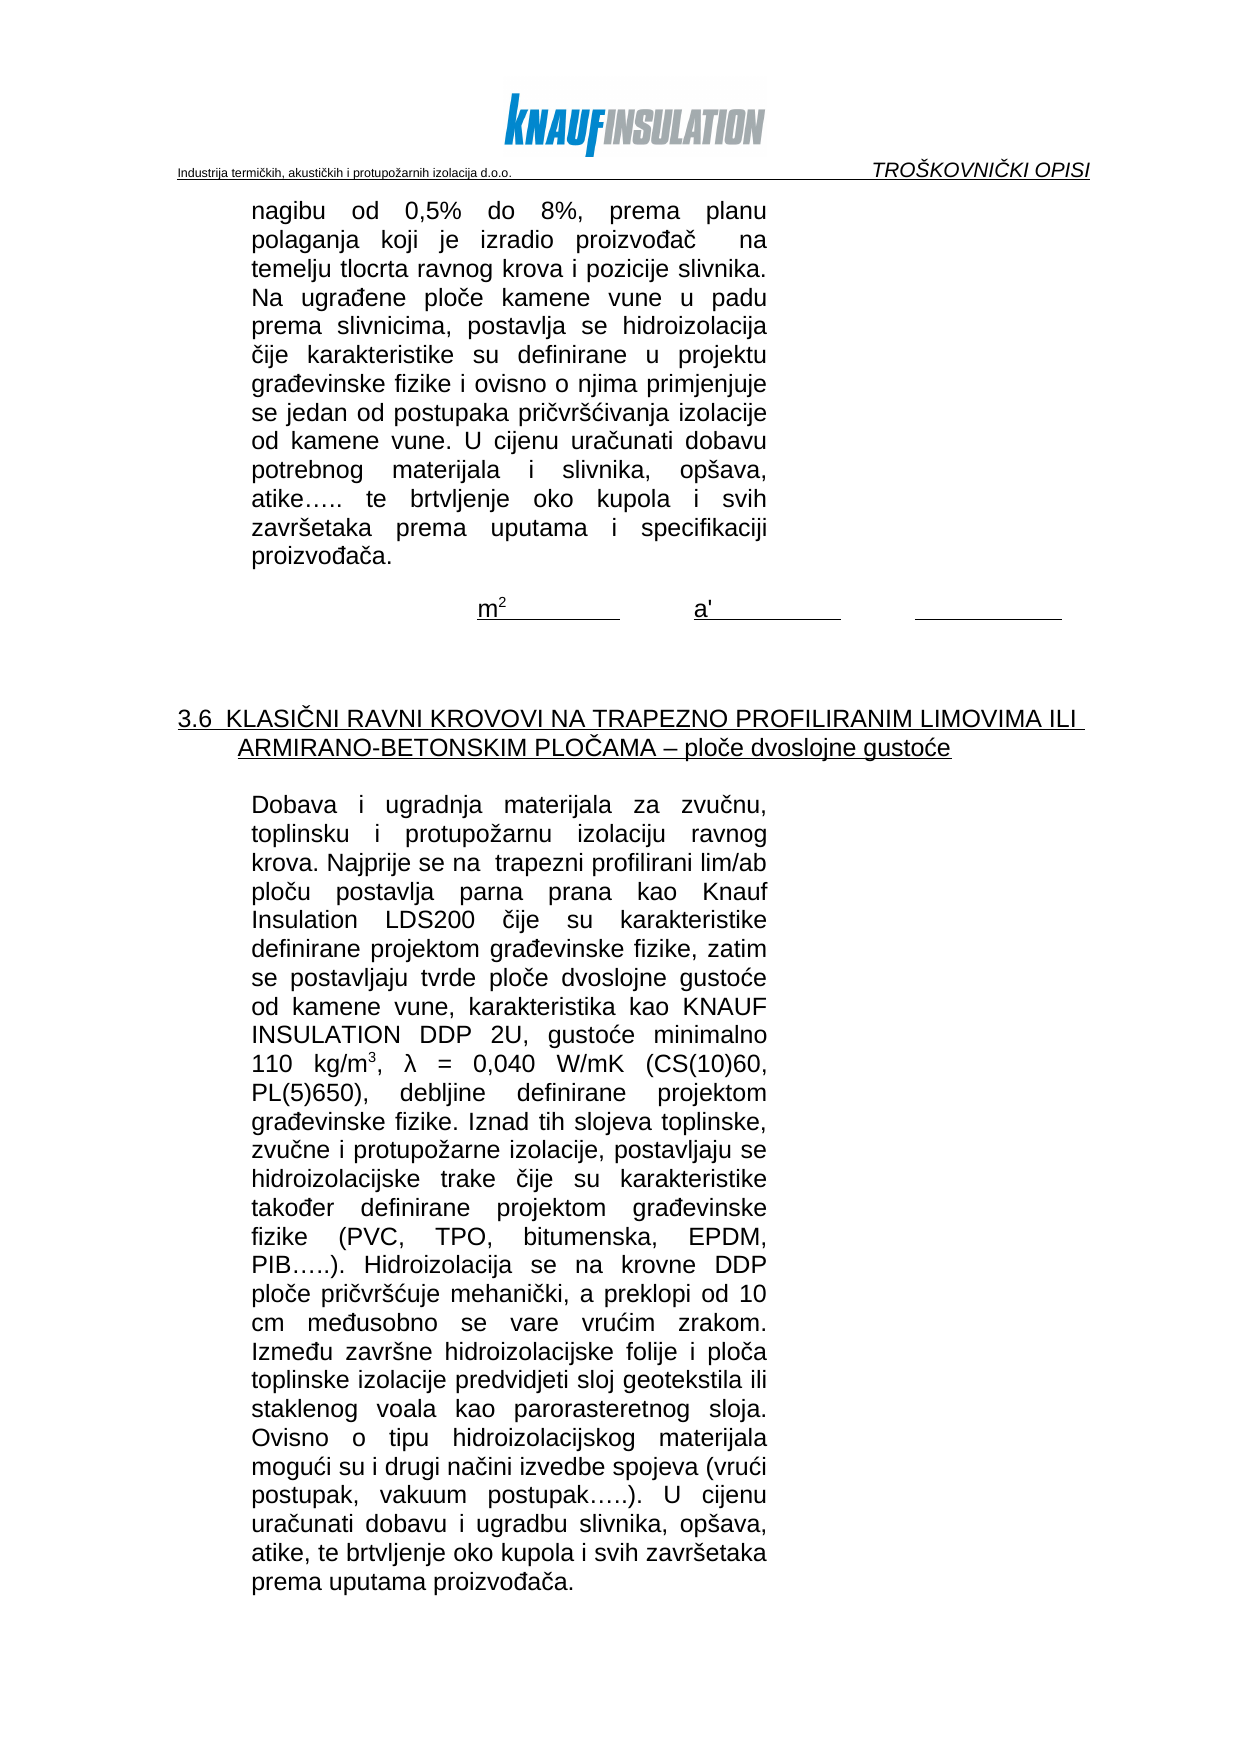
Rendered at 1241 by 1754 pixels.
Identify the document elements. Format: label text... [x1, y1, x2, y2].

text nagibu od 0,5% do 8%, prema planu polaganja koji je izradio proizvođač na temelju tlocrta ravnog krova i pozicije slivnika. Na ugrađene ploče kamene vune u padu prema slivnicima, postavlja se hidroizolacija čije karakteristike su definirane u projektu građevinske fizike i ovisno o njima primjenjuje se jedan od postupaka pričvršćivanja izolacije od kamene vune. U cijenu uračunati dobavu potrebnog materijala i slivnika, opšava, atike….. te brtvljenje oko kupola i svih završetaka prema uputama i specifikaciji proizvođača. [251, 196, 768, 570]
picture [503, 76, 767, 157]
text m2 a' [402, 594, 1092, 623]
text Dobava i ugradnja materijala za zvučnu, toplinsku i protupožarnu izolaciju ravnog krova. Najprije se na trapezni profilirani lim/ab ploču postavlja parna prana kao Knauf Insulation LDS200 čije su karakteristike definirane projektom građevinske fizike, zatim se postavljaju tvrde ploče dvoslojne gustoće od kamene vune, karakteristika kao KNAUF INSULATION DDP 2U, gustoće minimalno 110 kg/m3, λ = 0,040 W/mK (CS(10)60, PL(5)650), debljine definirane projektom građevinske fizike. Iznad tih slojeva toplinske, zvučne i protupožarne izolacije, postavljaju se hidroizolacijske trake čije su karakteristike također definirane projektom građevinske fizike (PVC, TPO, bitumenska, EPDM, PIB…..). Hidroizolacija se na krovne DDP ploče pričvršćuje mehanički, a preklopi od 10 cm međusobno se vare vrućim zrakom. Između završne hidroizolacijske folije i ploča toplinske izolacije predvidjeti sloj geotekstila ili staklenog voala kao parorasteretnog sloja. Ovisno o tipu hidroizolacijskog materijala mogući su i drugi načini izvedbe spojeva (vrući postupak, vakuum postupak…..). U cijenu uračunati dobavu i ugradbu slivnika, opšava, atike, te brtvljenje oko kupola i svih završetaka prema uputama proizvođača. [251, 791, 768, 1596]
subtitle 3.6 KLASIČNI RAVNI KROVOVI NA TRAPEZNO PROFILIRANIM LIMOVIMA ILI ARMIRANO-BETONSKIM PLOČAMA – ploče dvoslojne gustoće [177, 704, 1092, 762]
